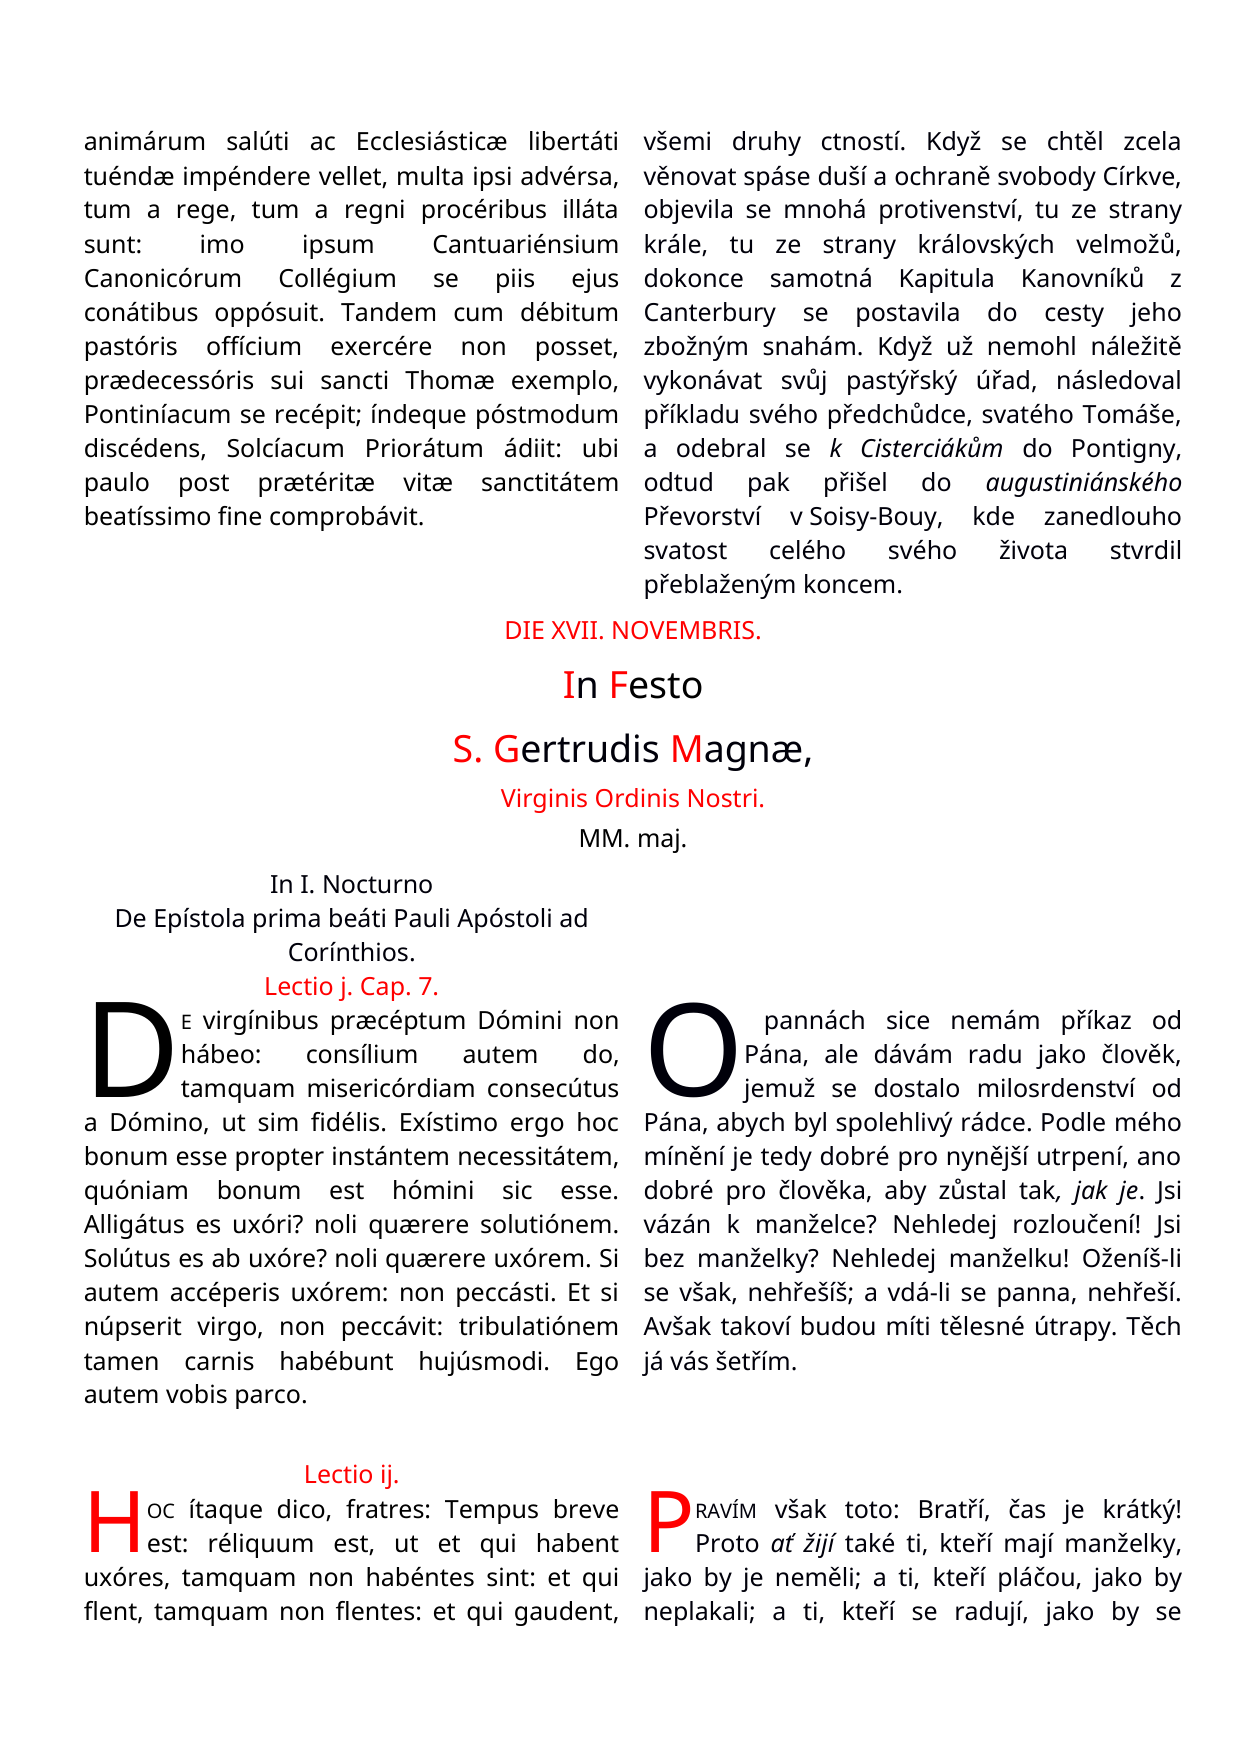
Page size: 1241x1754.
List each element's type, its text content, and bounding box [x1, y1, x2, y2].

table_cell animárum salúti ac Ecclesiásticæ libertáti tuéndæ impéndere vellet, multa ipsi advérsa, tum a rege, tum a regni procéribus illáta sunt: imo ipsum Cantuariénsium Canonicórum Collégium se piis ejus conátibus oppósuit. Tandem cum débitum pastóris offícium exercére non posset, prædecessóris sui sancti Thomæ exemplo, Pontiníacum se recépit; índeque póstmodum discédens‚ Solcíacum Priorátum ádiit: ubi paulo post prætéritæ vitæ sanctitátem beatíssimo fine comprobávit. [72, 118, 631, 607]
table_cell O pannách sice nemám příkaz od Pána, ale dávám radu jako člověk, jemuž se dostalo milosrdenství od Pána, abych byl spolehli­vý rádce. Podle mého mínění je tedy dobré pro nynější utrpení, ano dobré pro člověka, aby zůstal tak, jak je. Jsi vázán k manželce? Nehledej rozloučení! Jsi bez manželky? Nehledej manželku! Oženíš-li se však, nehřešíš; a vdá-li se panna, nehřeší. Avšak takoví budou míti tělesné útrapy. Těch já vás šetřím. [631, 860, 1194, 1451]
table_cell všemi druhy ctností. Když se chtěl zcela věnovat spáse duší a ochraně svobody Církve, objevila se mnohá protivenství, tu ze strany krále, tu ze strany královských velmožů, dokonce samotná Kapitula Kanovníků z Canterbury se postavila do cesty jeho zbožným snahám. Když už nemohl náležitě vykonávat svůj pastýřský úřad, následoval příkladu svého předchůdce, svatého Tomáše, a odebral se k Cisterciákům do Pontigny, odtud pak přišel do augustiniánského Převorství v Soisy-Bouy, kde zanedlouho svatost celého svého života stvrdil přeblaženým koncem. [631, 118, 1194, 607]
table_cell DIE XVII. NOVEMBRIS. In Festo S. Gertrudis Magnæ, Virginis Ordinis Nostri. MM. maj. [72, 607, 1194, 860]
table_cell Pravím však toto: Bratří, čas je krátký! Proto ať žijí také ti, kteří mají manželky, jako by je neměli; a ti, kteří pláčou, jako by neplakali; a ti, kteří se radují, jako by se [631, 1451, 1194, 1633]
table_cell In I. Nocturno De Epístola prima beáti Pauli Apóstoli ad Corínthios. Lectio j. Cap. 7. De virgínibus præcéptum Dómini non hábeo: consílium autem do, tamquam misericórdiam consecútus a Dómino, ut sim fidélis. Exístimo ergo hoc bonum esse propter instántem necessitátem, quóniam bonum est hómini sic esse. Alligátus es uxóri? noli quærere solutiónem. Solútus es ab uxóre? noli quærere uxórem. Si autem accéperis uxórem: non peccásti. Et si núpserit virgo‚ non peccávit: tribulatiónem tamen carnis habébunt hujúsmodi. Ego autem vobis parco. [72, 860, 631, 1451]
table_cell Lectio ij. Hoc ítaque dico, fratres: Tempus breve est: réliquum est, ut et qui habent uxóres, tamquam non habéntes sint: et qui flent‚ tamquam non flentes: et qui gaudent, [72, 1451, 631, 1633]
